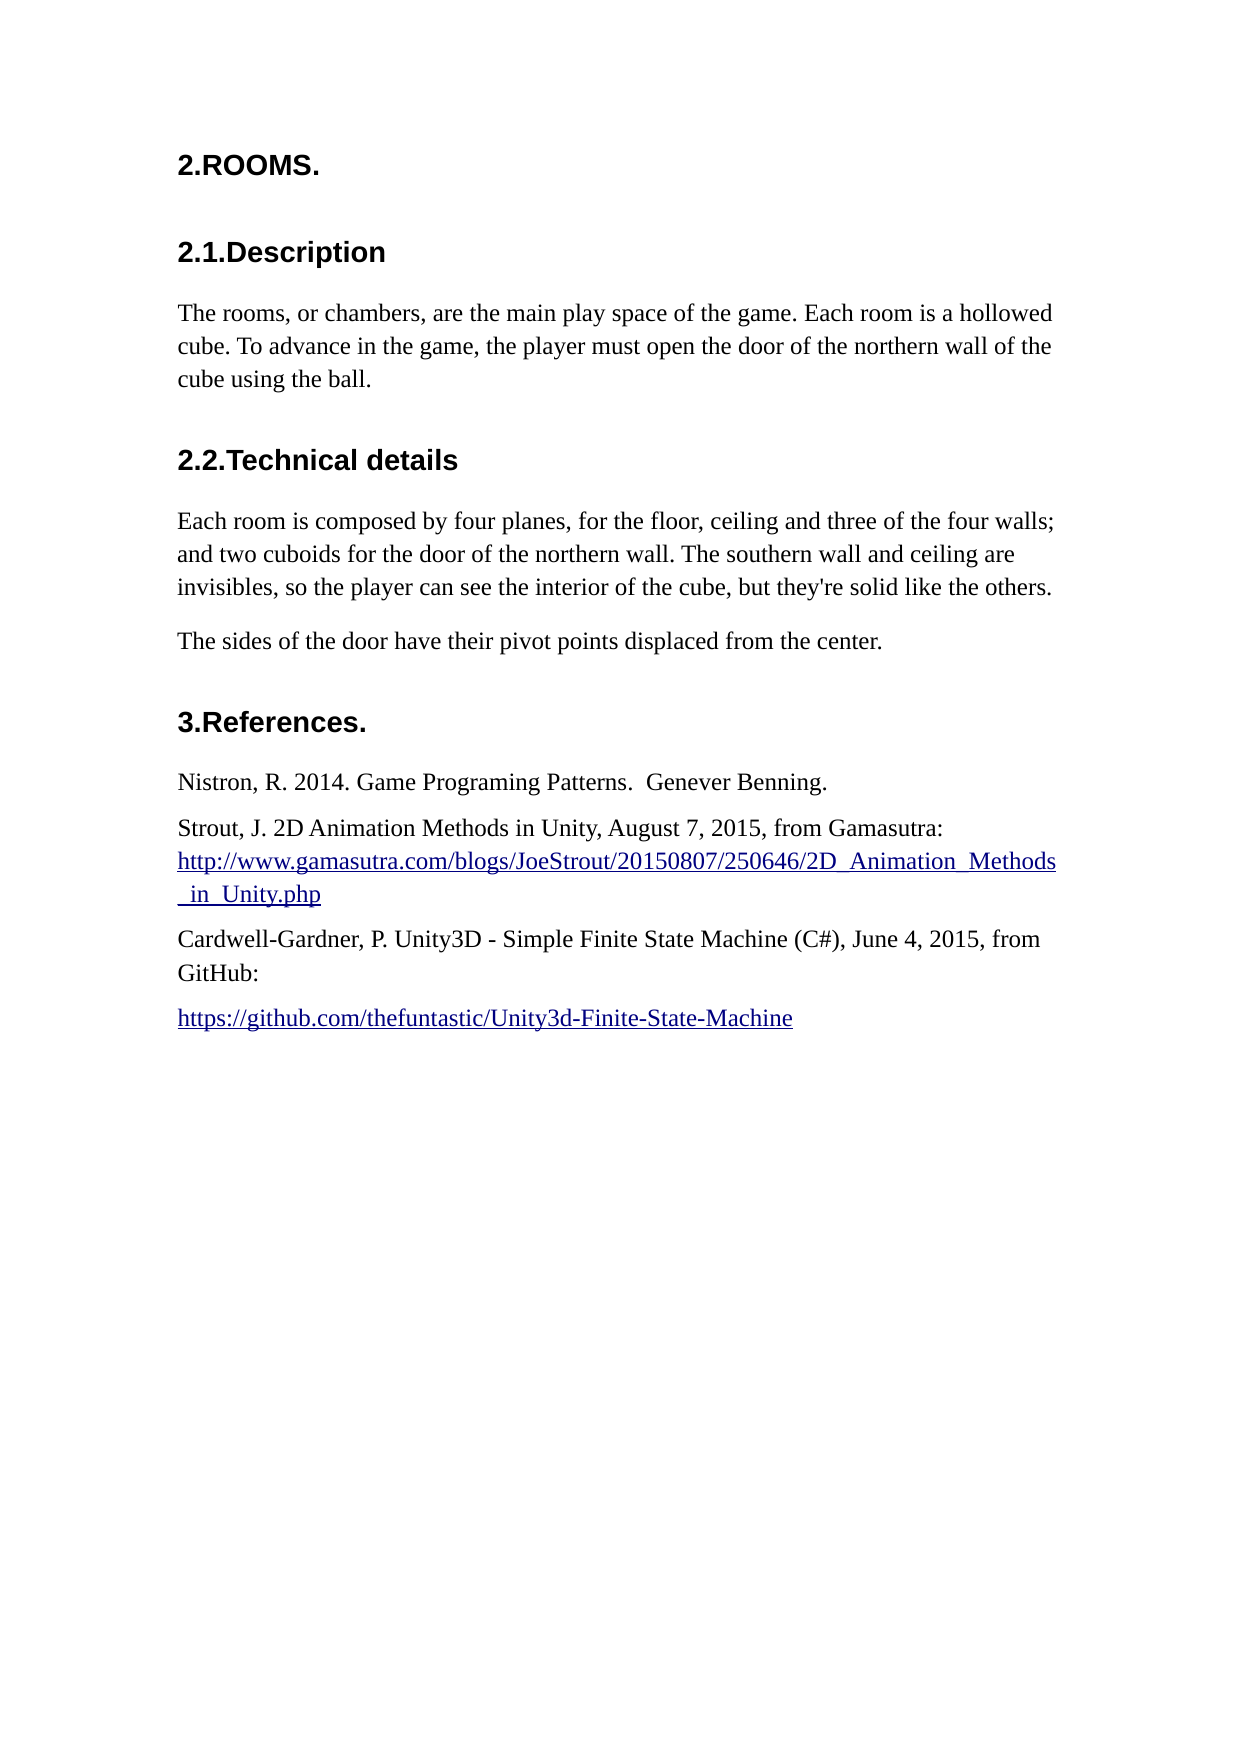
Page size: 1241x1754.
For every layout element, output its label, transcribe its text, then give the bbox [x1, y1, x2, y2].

list ROOMS. [177, 148, 1063, 181]
text The rooms, or chambers, are the main play space of the game. Each room is a hollowed cube. To advance in the game, the player must open the door of the northern wall of the cube using the ball. [177, 298, 1063, 393]
list References. [177, 705, 1063, 738]
text Cardwell-Gardner, P. Unity3D - Simple Finite State Machine (C#), June 4, 2015, from GitHub: [177, 924, 1063, 986]
text The sides of the door have their pivot points displaced from the center. [177, 626, 1063, 654]
list Description [177, 235, 1063, 269]
list Technical details [177, 443, 1063, 477]
text Each room is composed by four planes, for the floor, ceiling and three of the four walls; and two cuboids for the door of the northern wall. The southern wall and ceiling are invisibles, so the player can see the interior of the cube, but they're solid like the others. [177, 506, 1063, 601]
text Strout, J. 2D Animation Methods in Unity, August 7, 2015, from Gamasutra: http://www.gamasutra.com/blogs/JoeStrout/20150807/250646/2D_Animation_Methods_in_Unity.php [177, 813, 1063, 908]
text Nistron, R. 2014. Game Programing Patterns. Genever Benning. [177, 767, 1063, 796]
text https://github.com/thefuntastic/Unity3d-Finite-State-Machine [177, 1003, 1063, 1032]
